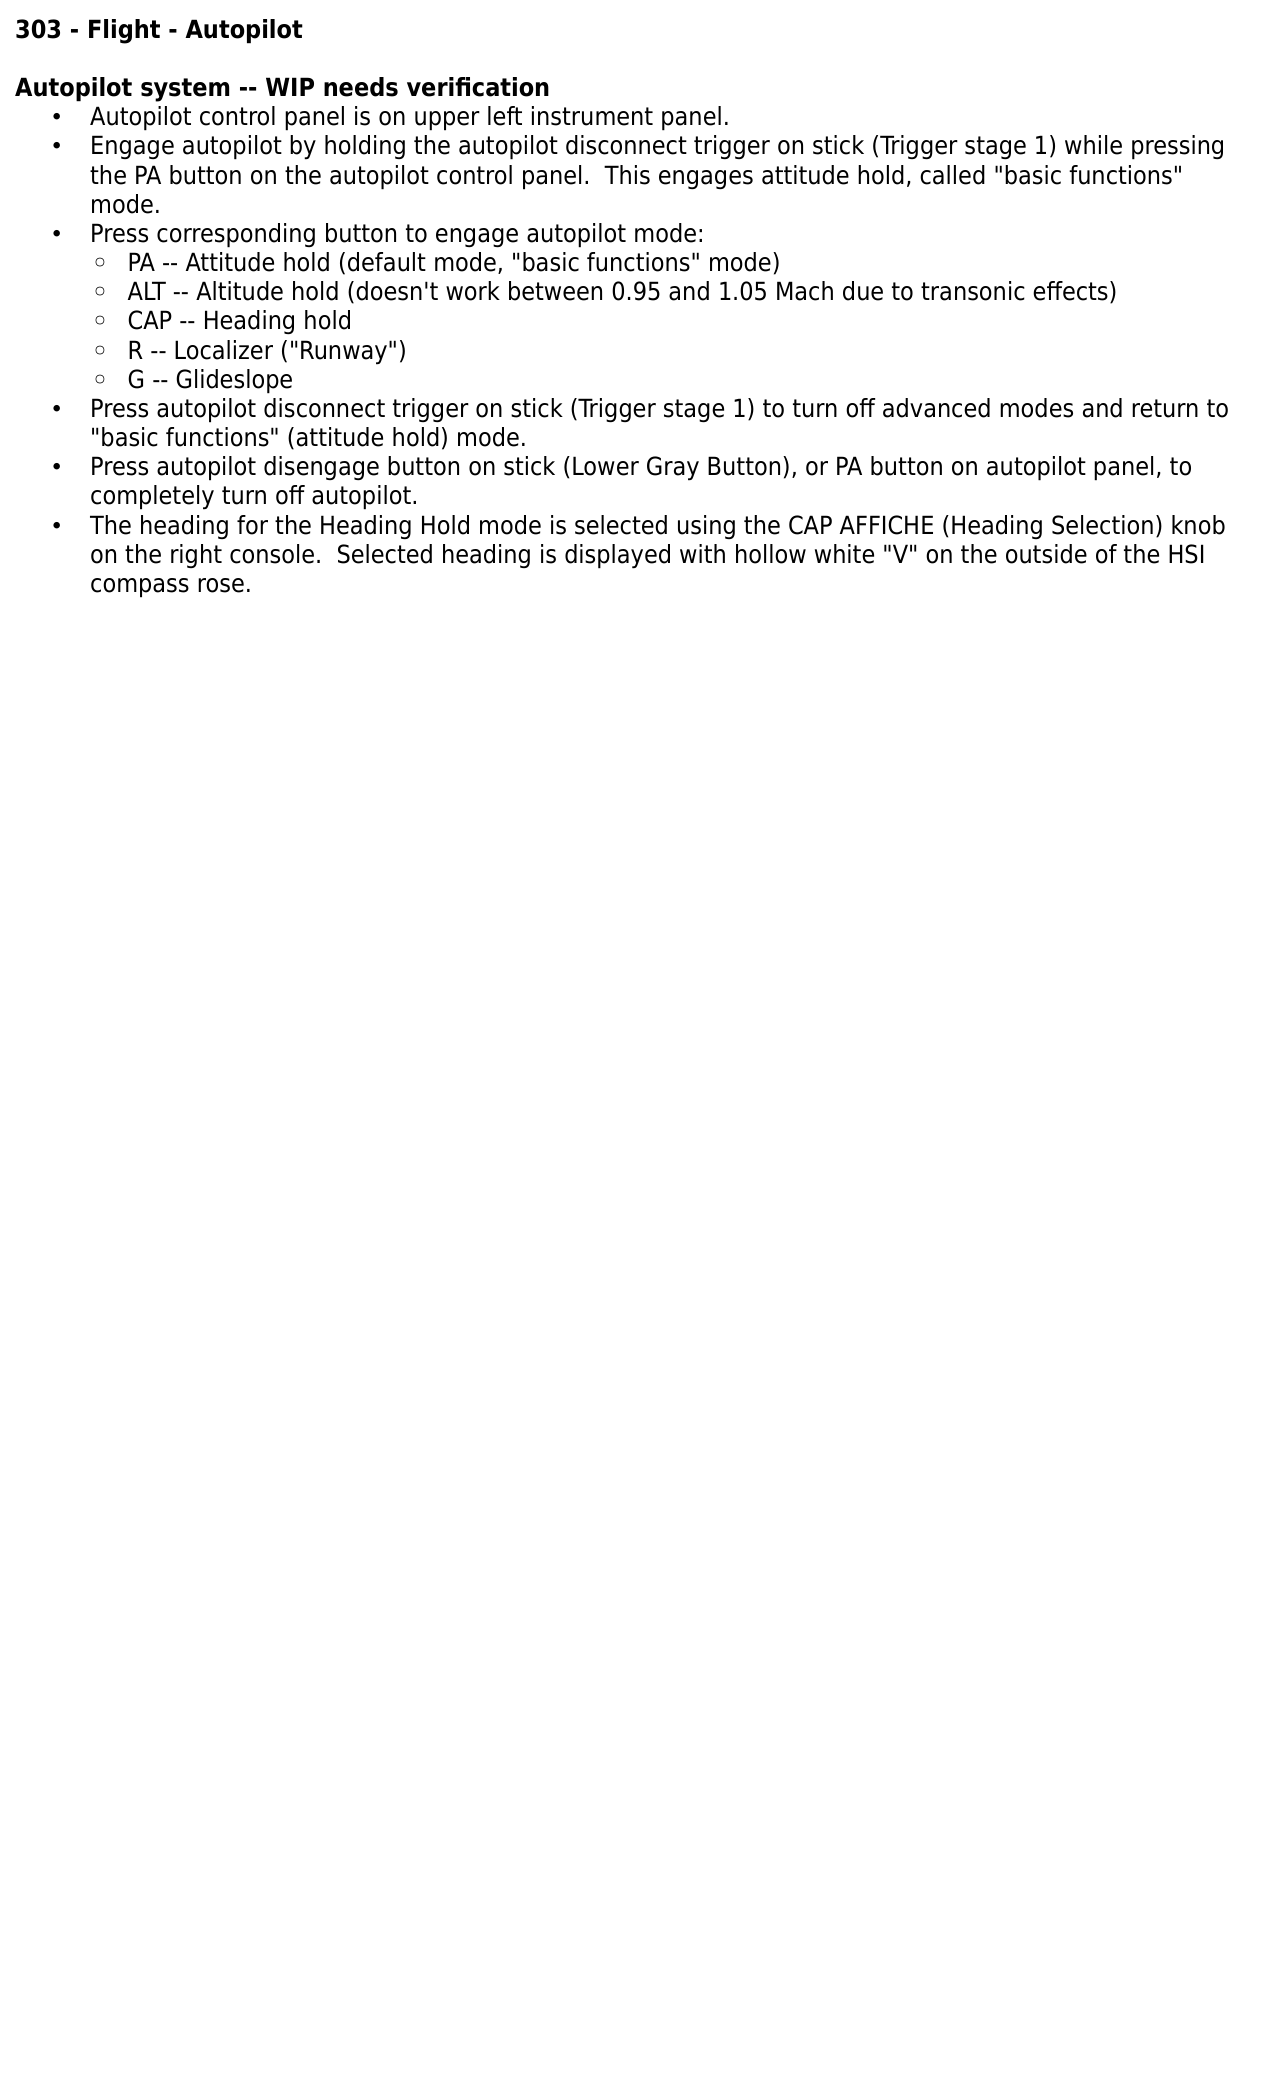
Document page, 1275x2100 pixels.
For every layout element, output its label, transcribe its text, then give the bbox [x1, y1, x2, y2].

text Autopilot system -- WIP needs verification [15, 73, 1260, 102]
text 303 - Flight - Autopilot [15, 15, 1260, 44]
list G -- Glideslope [90, 365, 1260, 394]
list PA -- Attitude hold (default mode, "basic functions" mode) [90, 248, 1260, 277]
list The heading for the Heading Hold mode is selected using the CAP AFFICHE (Heading Selection) knob on the right console. Selected heading is displayed with hollow white "V" on the outside of the HSI compass rose. [52, 511, 1260, 598]
list Press autopilot disconnect trigger on stick (Trigger stage 1) to turn off advanced modes and return to "basic functions" (attitude hold) mode. [52, 394, 1260, 452]
list R -- Localizer ("Runway") [90, 336, 1260, 365]
list CAP -- Heading hold [90, 307, 1260, 336]
list ALT -- Altitude hold (doesn't work between 0.95 and 1.05 Mach due to transonic effects) [90, 277, 1260, 307]
list Autopilot control panel is on upper left instrument panel. [52, 102, 1260, 132]
list Engage autopilot by holding the autopilot disconnect trigger on stick (Trigger stage 1) while pressing the PA button on the autopilot control panel. This engages attitude hold, called "basic functions" mode. [52, 132, 1260, 219]
list Press corresponding button to engage autopilot mode: [52, 219, 1260, 248]
list Press autopilot disengage button on stick (Lower Gray Button), or PA button on autopilot panel, to completely turn off autopilot. [52, 452, 1260, 511]
